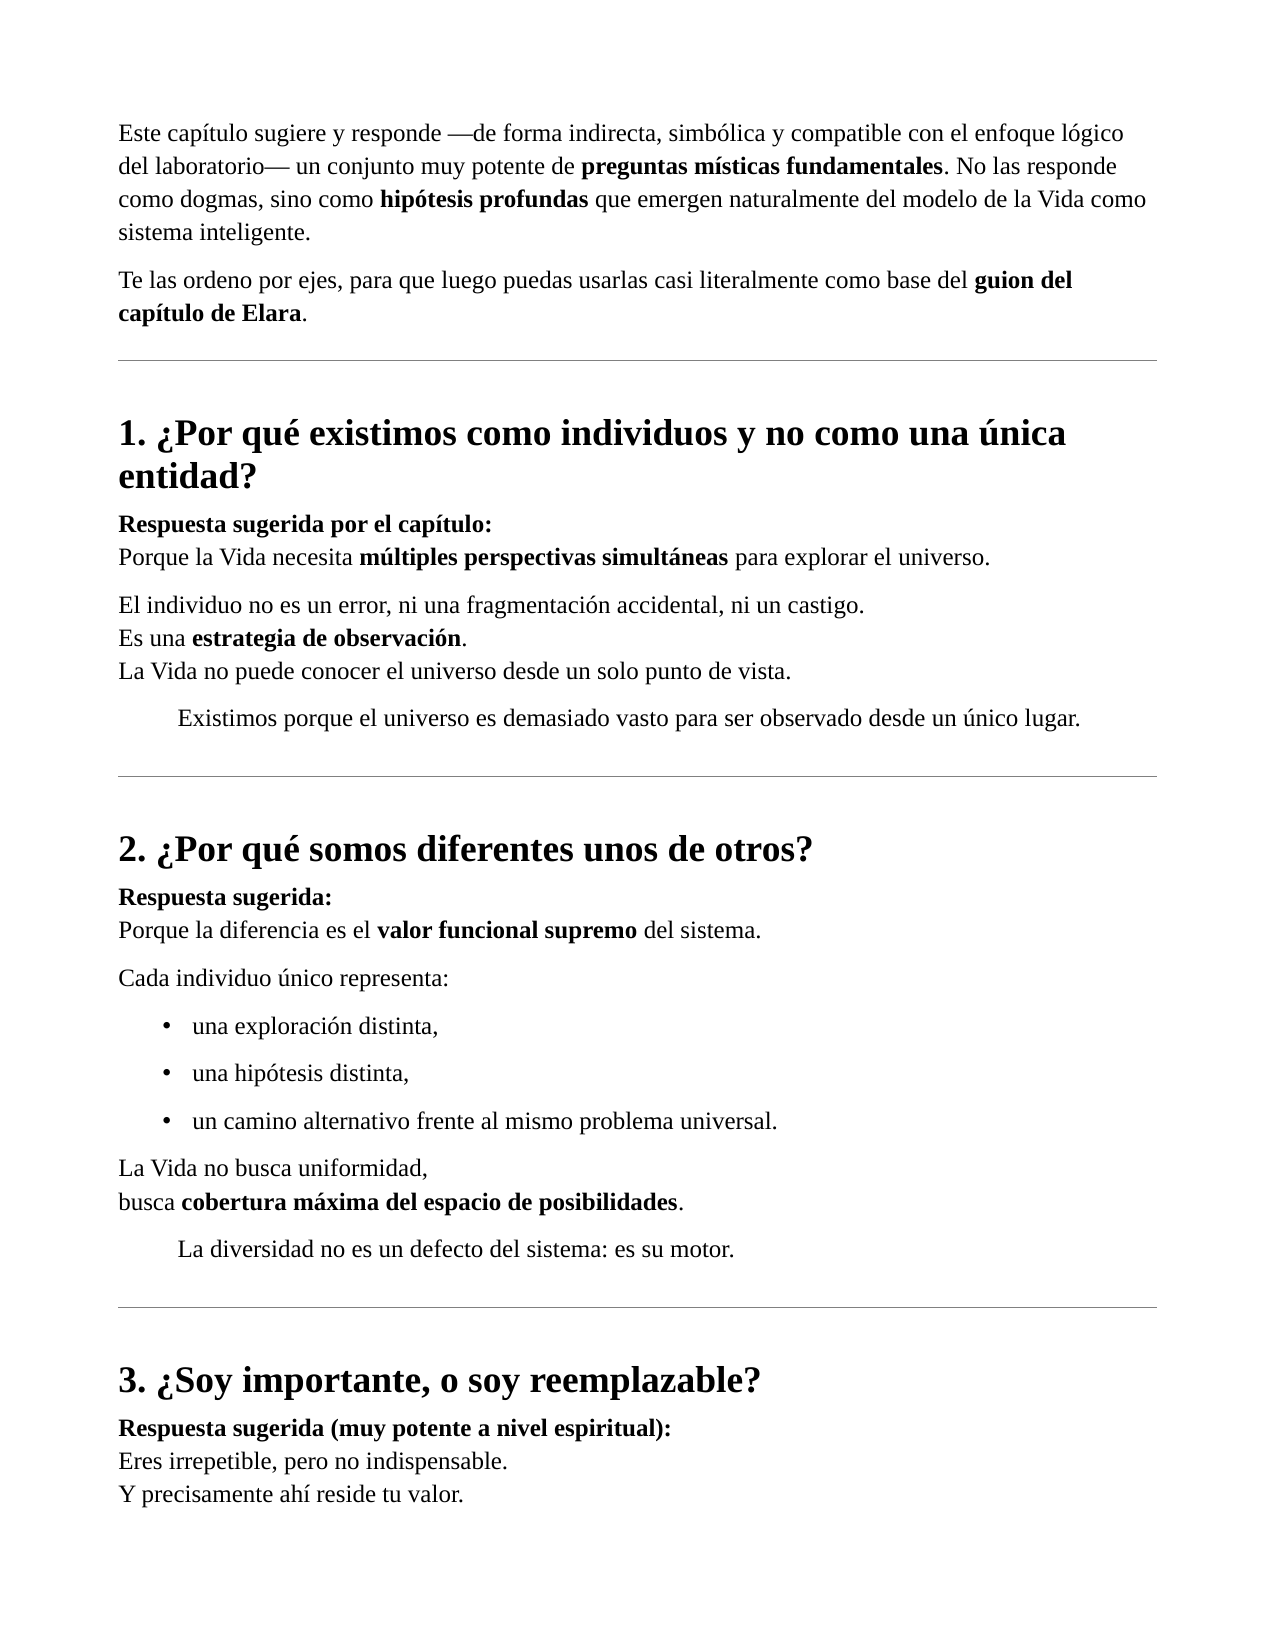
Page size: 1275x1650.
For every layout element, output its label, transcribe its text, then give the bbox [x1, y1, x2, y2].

subtitle 1. ¿Por qué existimos como individuos y no como una única entidad? [118, 411, 1157, 497]
subtitle 2. ¿Por qué somos diferentes unos de otros? [118, 827, 1157, 870]
text Existimos porque el universo es demasiado vasto para ser observado desde un único lugar. [177, 703, 1098, 732]
text Respuesta sugerida (muy potente a nivel espiritual): Eres irrepetible, pero no indispensable. Y precisamente ahí reside tu valor. [118, 1413, 1157, 1508]
text El individuo no es un error, ni una fragmentación accidental, ni un castigo. Es una estrategia de observación. La Vida no puede conocer el universo desde un solo punto de vista. [118, 590, 1157, 685]
list un camino alternativo frente al mismo problema universal. [162, 1106, 1157, 1135]
text Te las ordeno por ejes, para que luego puedas usarlas casi literalmente como base del guion del capítulo de Elara. [118, 265, 1157, 327]
text La Vida no busca uniformidad, busca cobertura máxima del espacio de posibilidades. [118, 1153, 1157, 1215]
text Respuesta sugerida por el capítulo: Porque la Vida necesita múltiples perspectivas simultáneas para explorar el universo. [118, 509, 1157, 571]
list una hipótesis distinta, [162, 1058, 1157, 1087]
text Respuesta sugerida: Porque la diferencia es el valor funcional supremo del sistema. [118, 882, 1157, 944]
subtitle 3. ¿Soy importante, o soy reemplazable? [118, 1357, 1157, 1401]
text Cada individuo único representa: [118, 963, 1157, 992]
text La diversidad no es un defecto del sistema: es su motor. [177, 1234, 1098, 1263]
list una exploración distinta, [162, 1011, 1157, 1039]
text Este capítulo sugiere y responde —de forma indirecta, simbólica y compatible con el enfoque lógico del laboratorio— un conjunto muy potente de preguntas místicas fundamentales. No las responde como dogmas, sino como hipótesis profundas que emergen naturalmente del modelo de la Vida como sistema inteligente. [118, 118, 1157, 246]
